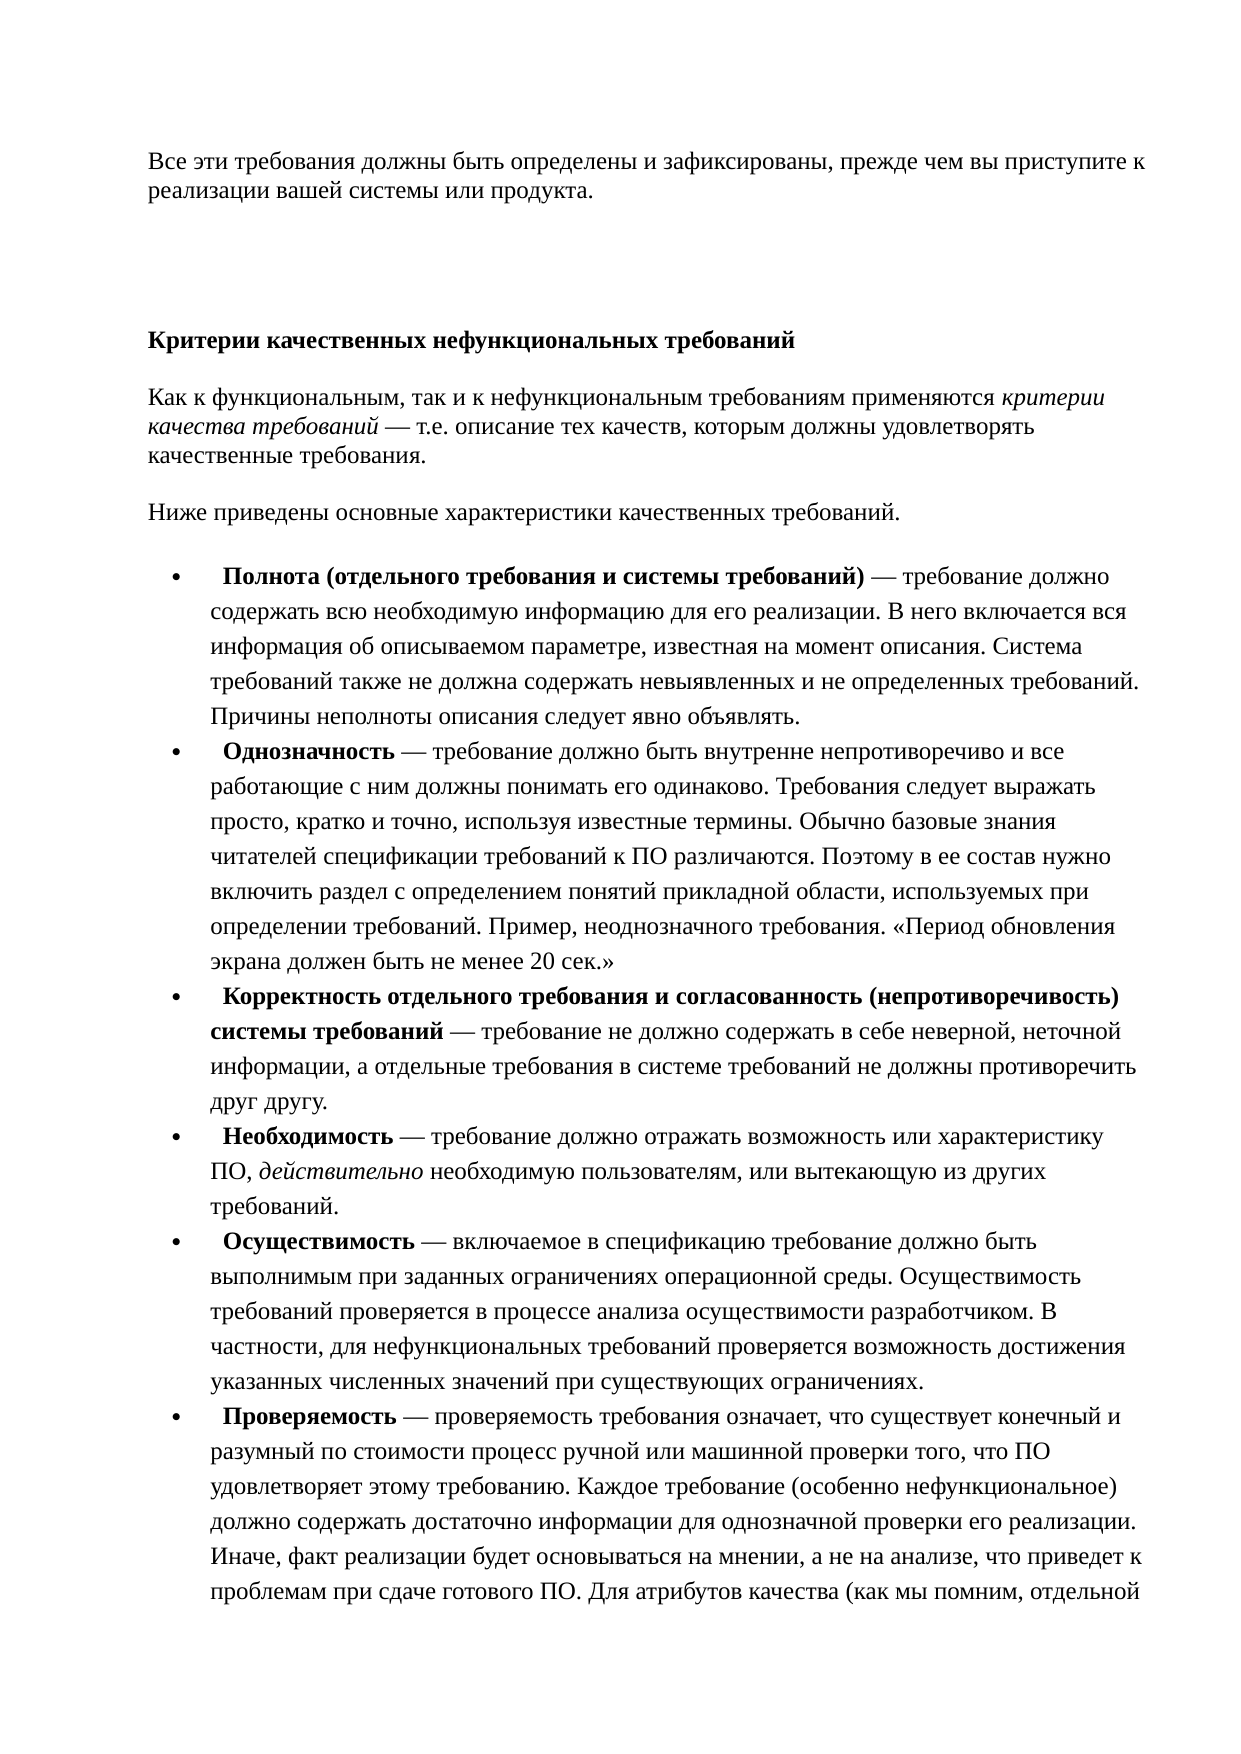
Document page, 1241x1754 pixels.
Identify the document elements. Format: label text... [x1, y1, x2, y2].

list Проверяемость — проверяемость требования означает, что существует конечный и разумный по стоимости процесс ручной или машинной проверки того, что ПО удовлетворяет этому требованию. Каждое требование (особенно нефункциональное) должно содержать достаточно информации для однозначной проверки его реализации. Иначе, факт реализации будет основываться на мнении, а не на анализе, что приведет к проблемам при сдаче готового ПО. Для атрибутов качества (как мы помним, отдельной [173, 1395, 1152, 1605]
text Все эти требования должны быть определены и зафиксированы, прежде чем вы приступите к реализации вашей системы или продукта. [148, 88, 1152, 261]
list Корректность отдельного требования и согласованность (непротиворечивость) системы требований — требование не должно содержать в себе неверной, неточной информации, а отдельные требования в системе требований не должны противоречить друг другу. [173, 975, 1152, 1115]
list Необходимость — требование должно отражать возможность или характеристику ПО, действительно необходимую пользователям, или вытекающую из других требований. [173, 1115, 1152, 1220]
list Полнота (отдельного требования и системы требований) — требование должно содержать всю необходимую информацию для его реализации. В него включается вся информация об описываемом параметре, известная на момент описания. Система требований также не должна содержать невыявленных и не определенных требований. Причины неполноты описания следует явно объявлять. [173, 555, 1152, 730]
text Как к функциональным, так и к нефункциональным требованиям применяются критерии качества требований — т.е. описание тех качеств, которым должны удовлетворять качественные требования. Ниже приведены основные характеристики качественных требований. [148, 353, 1152, 555]
list Однозначность — требование должно быть внутренне непротиворечиво и все работающие с ним должны понимать его одинаково. Требования следует выражать просто, кратко и точно, используя известные термины. Обычно базовые знания читателей спецификации требований к ПО различаются. Поэтому в ее состав нужно включить раздел с определением понятий прикладной области, используемых при определении требований. Пример, неоднозначного требования. «Период обновления экрана должен быть не менее 20 сек.» [173, 730, 1152, 975]
subtitle Критерии качественных нефункциональных требований [148, 318, 1152, 353]
list Осуществимость — включаемое в спецификацию требование должно быть выполнимым при заданных ограничениях операционной среды. Осуществимость требований проверяется в процессе анализа осуществимости разработчиком. В частности, для нефункциональных требований проверяется возможность достижения указанных численных значений при существующих ограничениях. [173, 1220, 1152, 1395]
